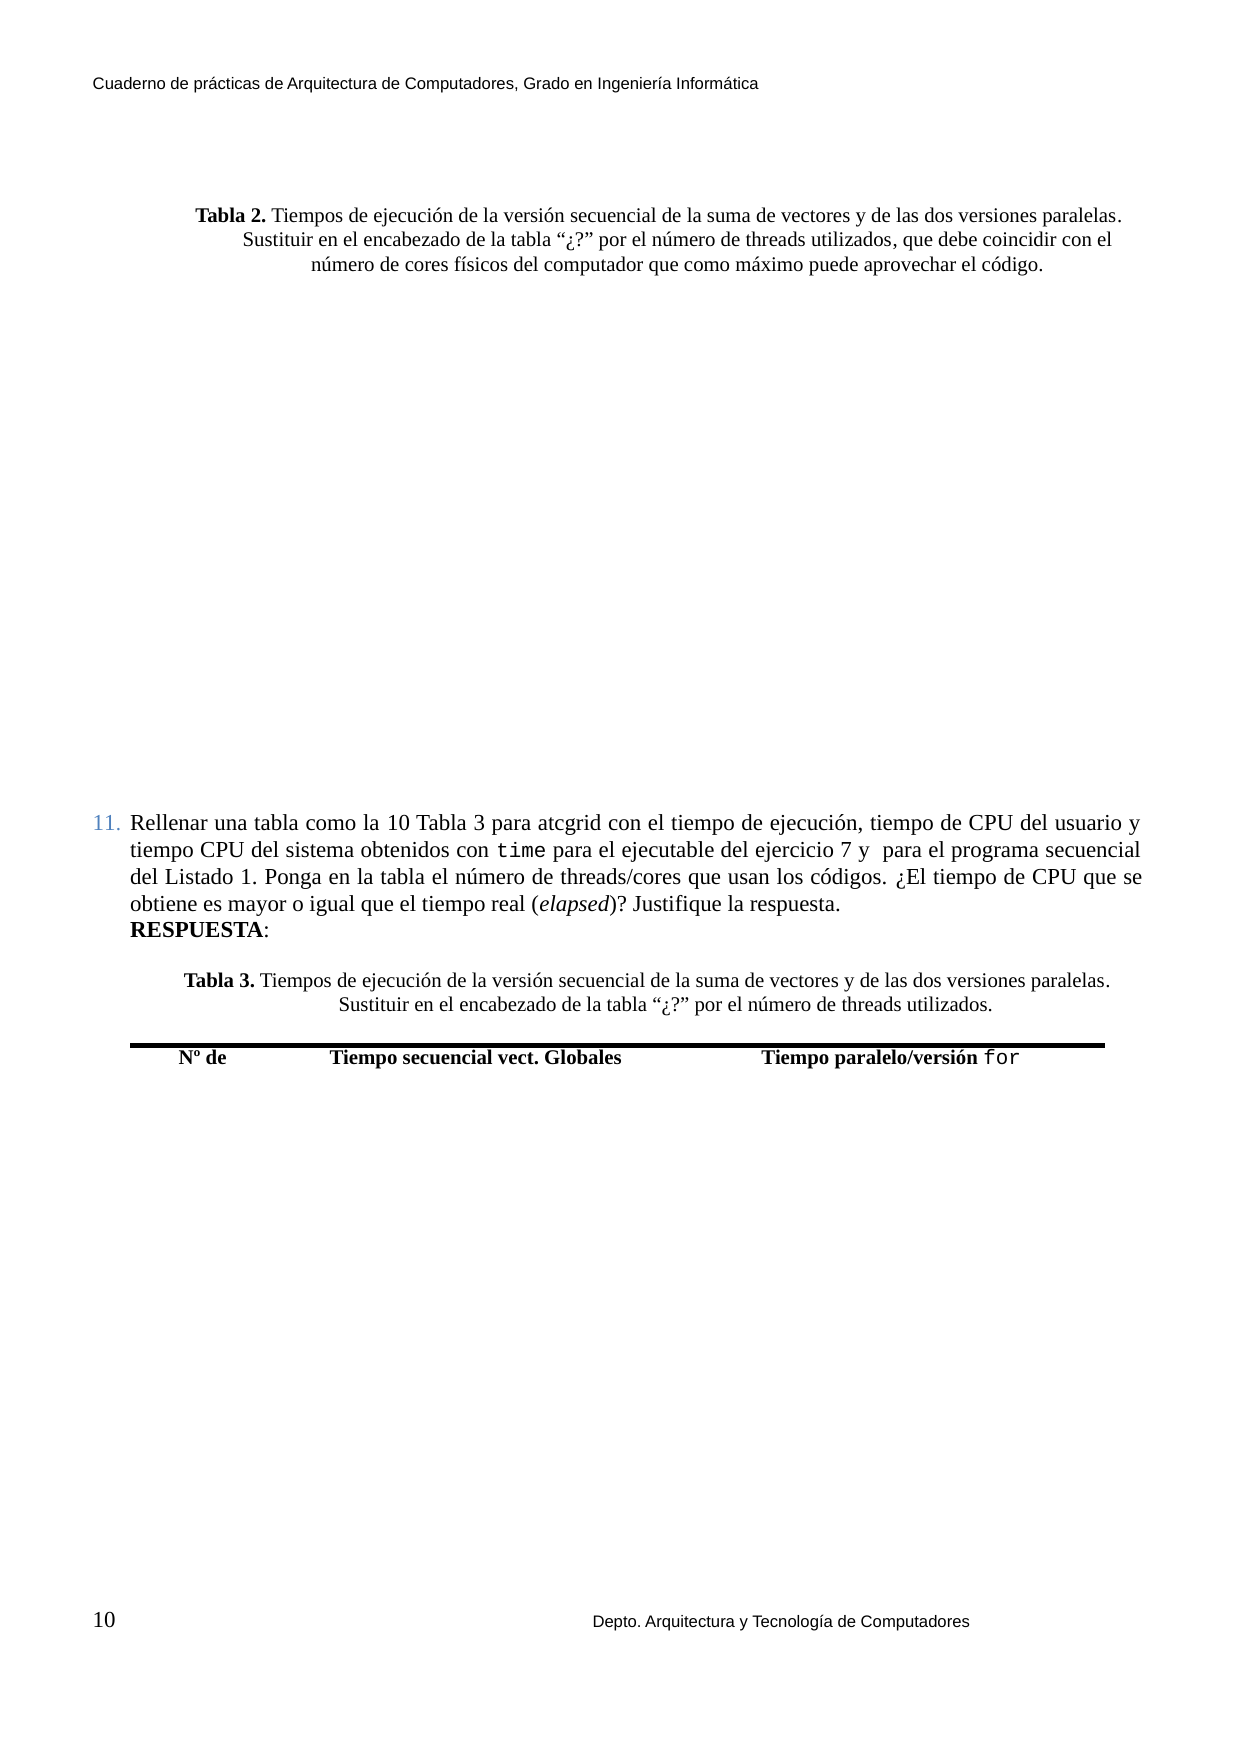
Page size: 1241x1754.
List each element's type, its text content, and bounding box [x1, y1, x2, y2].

list Rellenar una tabla como la 12 Tabla 3 para atcgrid con el tiempo de ejecución, tiempo de CPU del usuario y tiempo CPU del sistema obtenidos con time para el ejecutable del ejercicio 7 y para el programa secuencial del Listado 1. Ponga en la tabla el número de threads/cores que usan los códigos. ¿El tiempo de CPU que se obtiene es mayor o igual que el tiempo real (elapsed)? Justifique la respuesta. [92, 302, 1143, 916]
table_cell [92, 276, 1150, 302]
table_header Tabla 3. Tiempos de ejecución de la versión secuencial de la suma de vectores y de las dos versiones paralelas. Sustituir en el encabezado de la tabla “¿?” por el número de threads utilizados. [81, 943, 1138, 1016]
table_header Tabla 2. Tiempos de ejecución de la versión secuencial de la suma de vectores y de las dos versiones paralelas. Sustituir en el encabezado de la tabla “¿?” por el número de threads utilizados, que debe coincidir con el número de cores físicos del computador que como máximo puede aprovechar el código. [92, 178, 1150, 276]
table_cell [81, 1016, 1138, 1042]
text RESPUESTA: [130, 916, 1143, 942]
